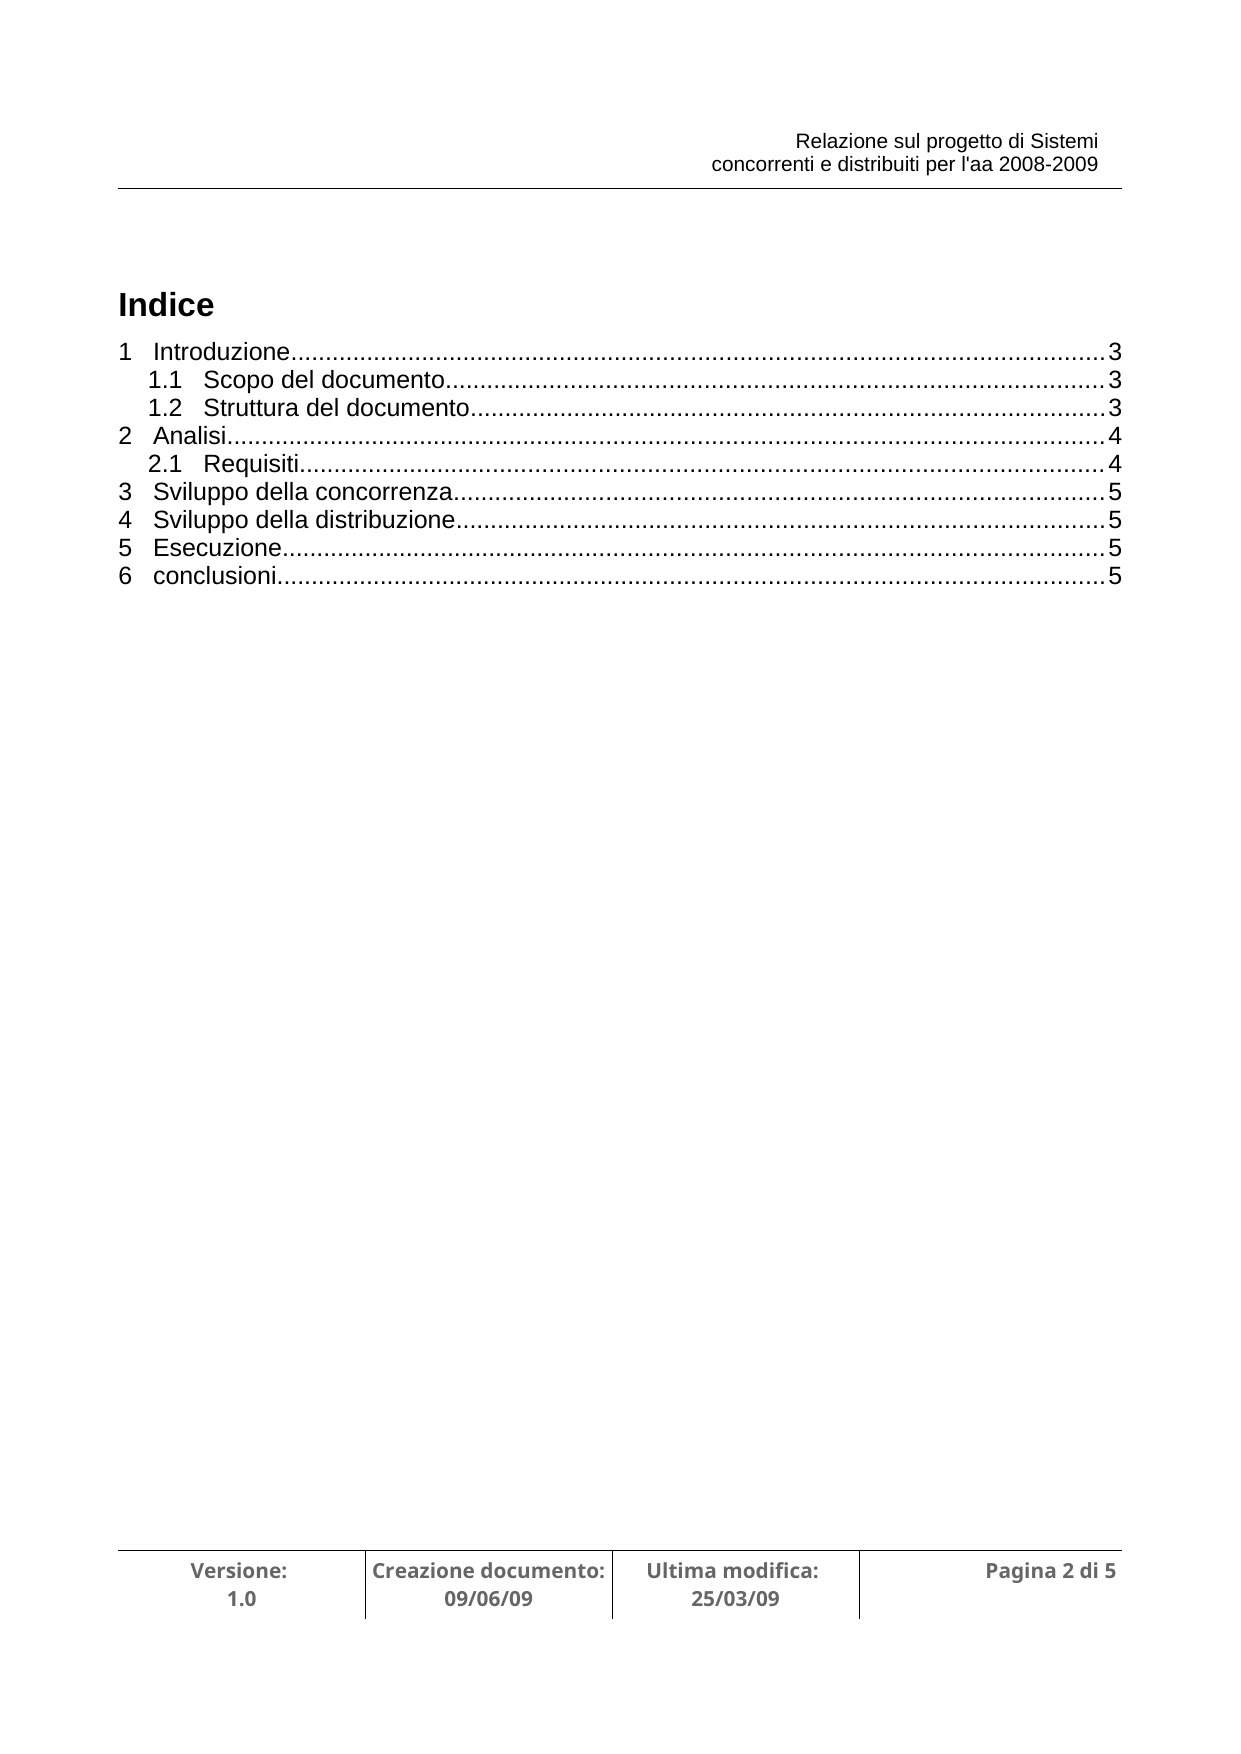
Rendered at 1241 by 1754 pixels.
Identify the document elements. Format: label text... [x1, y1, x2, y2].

text 1.2 Struttura del documento 3 [148, 394, 1122, 422]
text 1.1 Scopo del documento 3 [148, 366, 1122, 394]
subtitle Indice [118, 286, 1122, 323]
text 3 Sviluppo della concorrenza 5 [118, 478, 1122, 506]
text 5 Esecuzione 5 [118, 533, 1122, 561]
text 6 conclusioni 5 [118, 561, 1122, 589]
text 4 Sviluppo della distribuzione 5 [118, 506, 1122, 533]
text 2.1 Requisiti 4 [148, 450, 1122, 478]
text 2 Analisi 4 [118, 422, 1122, 450]
text 1 Introduzione 3 [118, 338, 1122, 366]
